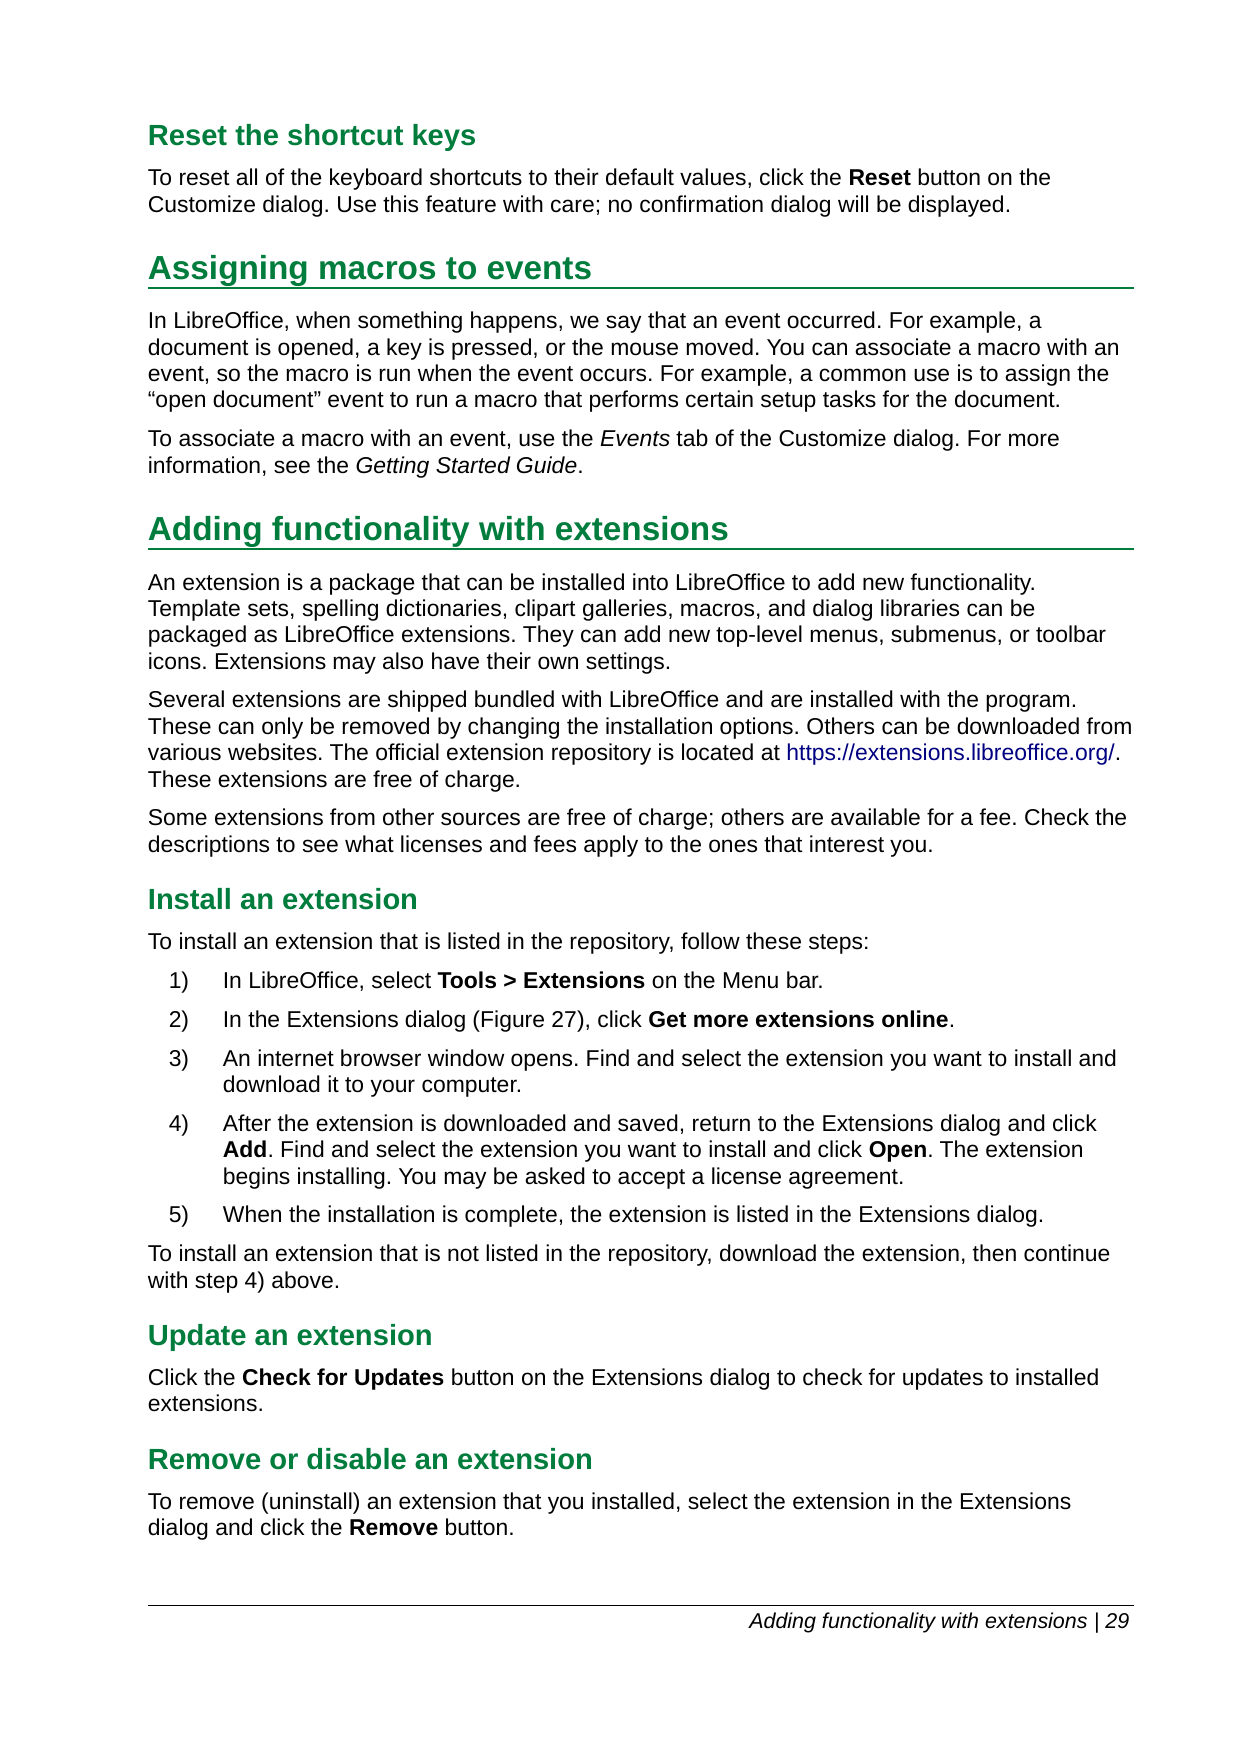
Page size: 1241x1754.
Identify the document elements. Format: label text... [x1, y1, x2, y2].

list An internet browser window opens. Find and select the extension you want to install and download it to your computer. [189, 1045, 1134, 1097]
list To install an extension that is listed in the repository, follow these steps: [148, 928, 1134, 954]
subtitle Assigning macros to events [148, 248, 1134, 287]
subtitle Reset the shortcut keys [148, 118, 1134, 152]
text Some extensions from other sources are free of charge; others are available for a fee. Check the descriptions to see what licenses and fees apply to the ones that interest you. [148, 804, 1134, 857]
text To associate a macro with an event, use the Events tab of the Customize dialog. For more information, see the Getting Started Guide. [148, 425, 1134, 478]
subtitle Install an extension [148, 882, 1134, 916]
subtitle Update an extension [148, 1318, 1134, 1352]
list In the Extensions dialog (Figure 27), click Get more extensions online. [189, 1006, 1134, 1032]
list After the extension is downloaded and saved, return to the Extensions dialog and click Add. Find and select the extension you want to install and click Open. The extension begins installing. You may be asked to accept a license agreement. [189, 1110, 1134, 1189]
subtitle Remove or disable an extension [148, 1442, 1134, 1475]
text To install an extension that is not listed in the repository, download the extension, then continue with step 4) above. [148, 1240, 1134, 1293]
subtitle Adding functionality with extensions [148, 509, 1134, 548]
text Several extensions are shipped bundled with LibreOffice and are installed with the program. These can only be removed by changing the installation options. Others can be downloaded from various websites. The official extension repository is located at https://extensions.libreoffice.org/. These extensions are free of charge. [148, 686, 1134, 792]
text To remove (uninstall) an extension that you installed, select the extension in the Extensions dialog and click the Remove button. [148, 1488, 1134, 1541]
text Click the Check for Updates button on the Extensions dialog to check for updates to installed extensions. [148, 1364, 1134, 1417]
text To reset all of the keyboard shortcuts to their default values, click the Reset button on the Customize dialog. Use this feature with care; no confirmation dialog will be displayed. [148, 164, 1134, 217]
list When the installation is complete, the extension is listed in the Extensions dialog. [189, 1201, 1134, 1228]
text An extension is a package that can be installed into LibreOffice to add new functionality. Template sets, spelling dictionaries, clipart galleries, macros, and dialog libraries can be packaged as LibreOffice extensions. They can add new top-level menus, submenus, or toolbar icons. Extensions may also have their own settings. [148, 568, 1134, 674]
list In LibreOffice, select Tools > Extensions on the Menu bar. [189, 967, 1134, 993]
text In LibreOffice, when something happens, we say that an event occurred. For example, a document is opened, a key is pressed, or the mouse moved. You can associate a macro with an event, so the macro is run when the event occurs. For example, a common use is to assign the “open document” event to run a macro that performs certain setup tasks for the document. [148, 307, 1134, 413]
